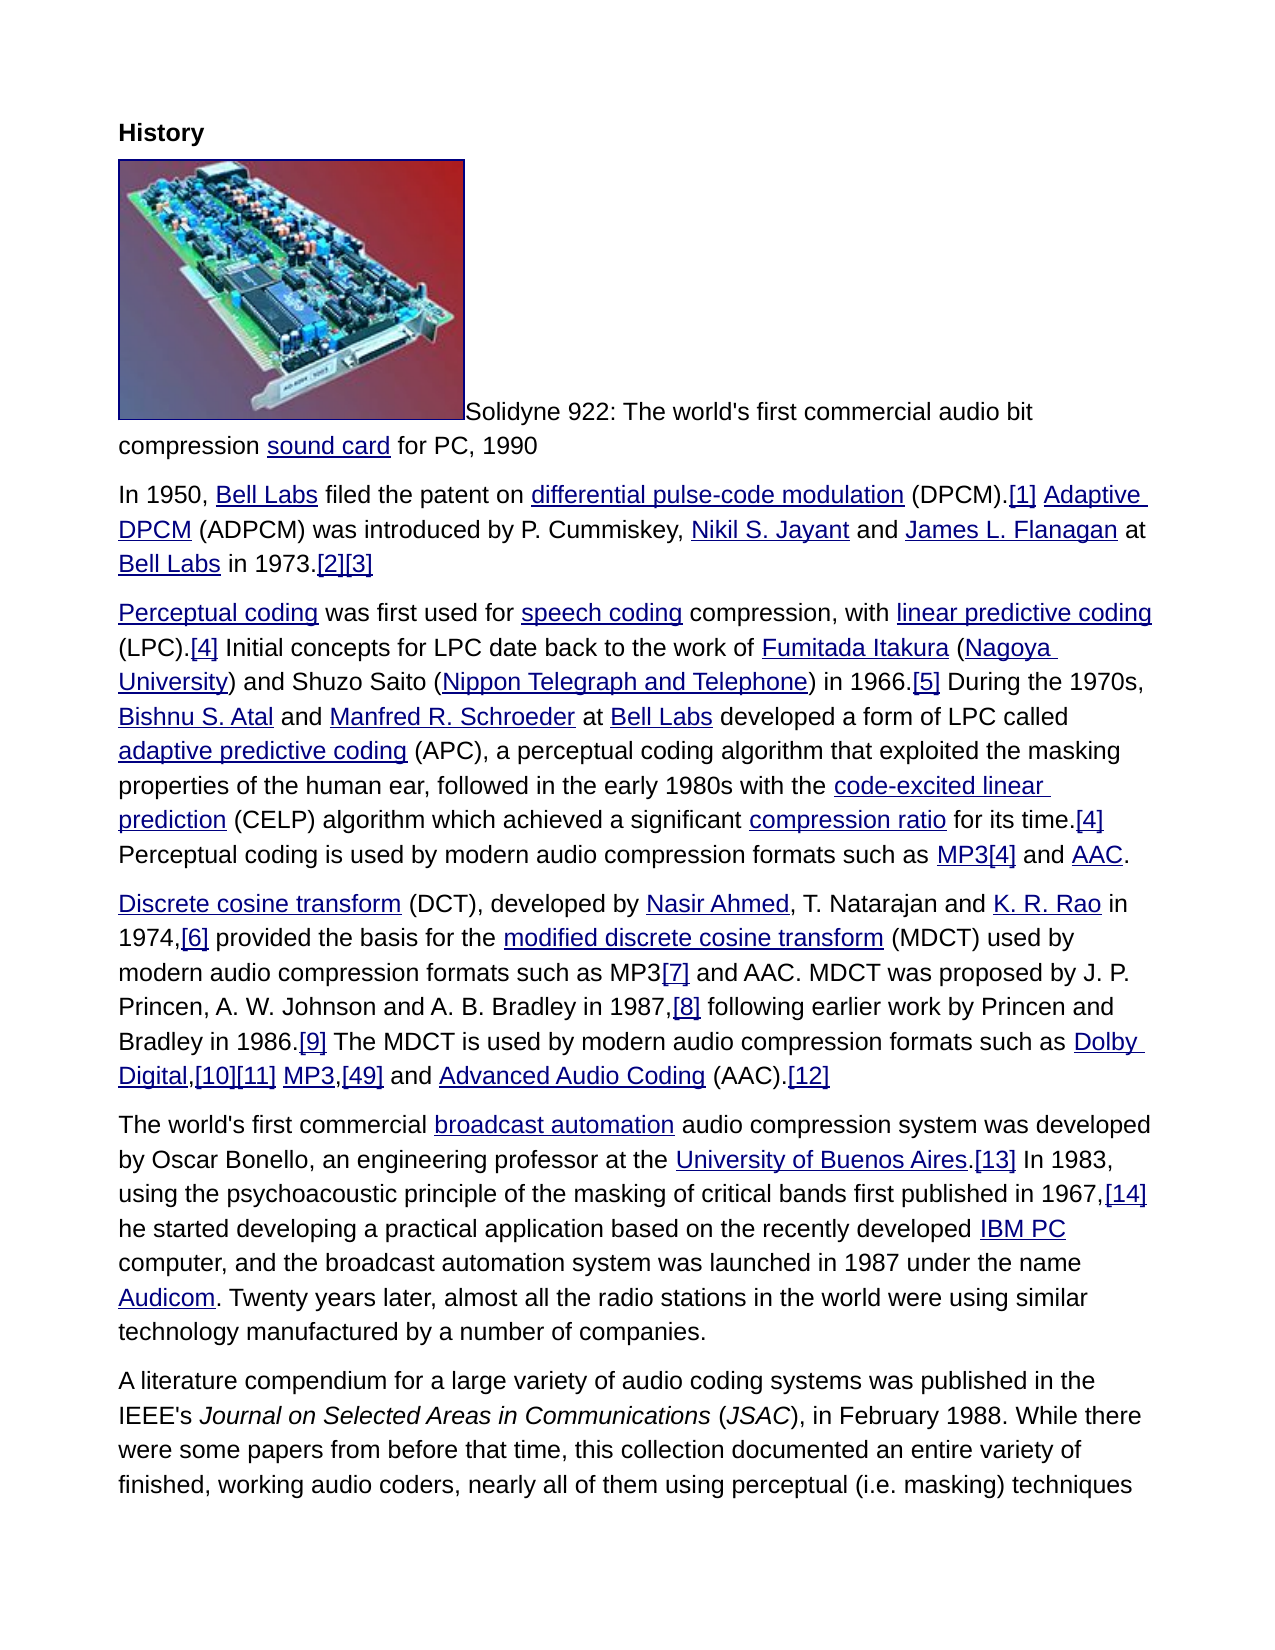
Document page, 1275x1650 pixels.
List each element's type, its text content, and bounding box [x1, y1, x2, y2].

subtitle History [118, 118, 1157, 147]
picture [120, 161, 463, 419]
text Solidyne 922: The world's first commercial audio bit compression sound card for PC, 1990 [118, 159, 1157, 460]
text The world's first commercial broadcast automation audio compression system was developed by Oscar Bonello, an engineering professor at the University of Buenos Aires.[13] In 1983, using the psychoacoustic principle of the masking of critical bands first published in 1967,[14] he started developing a practical application based on the recently developed IBM PC computer, and the broadcast automation system was launched in 1987 under the name Audicom. Twenty years later, almost all the radio stations in the world were using similar technology manufactured by a number of companies. [118, 1110, 1157, 1346]
text A literature compendium for a large variety of audio coding systems was published in the IEEE's Journal on Selected Areas in Communications (JSAC), in February 1988. While there were some papers from before that time, this collection documented an entire variety of finished, working audio coders, nearly all of them using perceptual (i.e. masking) techniques [118, 1366, 1157, 1498]
text Discrete cosine transform (DCT), developed by Nasir Ahmed, T. Natarajan and K. R. Rao in 1974,[6] provided the basis for the modified discrete cosine transform (MDCT) used by modern audio compression formats such as MP3[7] and AAC. MDCT was proposed by J. P. Princen, A. W. Johnson and A. B. Bradley in 1987,[8] following earlier work by Princen and Bradley in 1986.[9] The MDCT is used by modern audio compression formats such as Dolby Digital,[10][11] MP3,[49] and Advanced Audio Coding (AAC).[12] [118, 889, 1157, 1090]
text Perceptual coding was first used for speech coding compression, with linear predictive coding (LPC).[4] Initial concepts for LPC date back to the work of Fumitada Itakura (Nagoya University) and Shuzo Saito (Nippon Telegraph and Telephone) in 1966.[5] During the 1970s, Bishnu S. Atal and Manfred R. Schroeder at Bell Labs developed a form of LPC called adaptive predictive coding (APC), a perceptual coding algorithm that exploited the masking properties of the human ear, followed in the early 1980s with the code-excited linear prediction (CELP) algorithm which achieved a significant compression ratio for its time.[4] Perceptual coding is used by modern audio compression formats such as MP3[4] and AAC. [118, 598, 1157, 868]
text In 1950, Bell Labs filed the patent on differential pulse-code modulation (DPCM).[1] Adaptive DPCM (ADPCM) was introduced by P. Cummiskey, Nikil S. Jayant and James L. Flanagan at Bell Labs in 1973.[2][3] [118, 480, 1157, 578]
